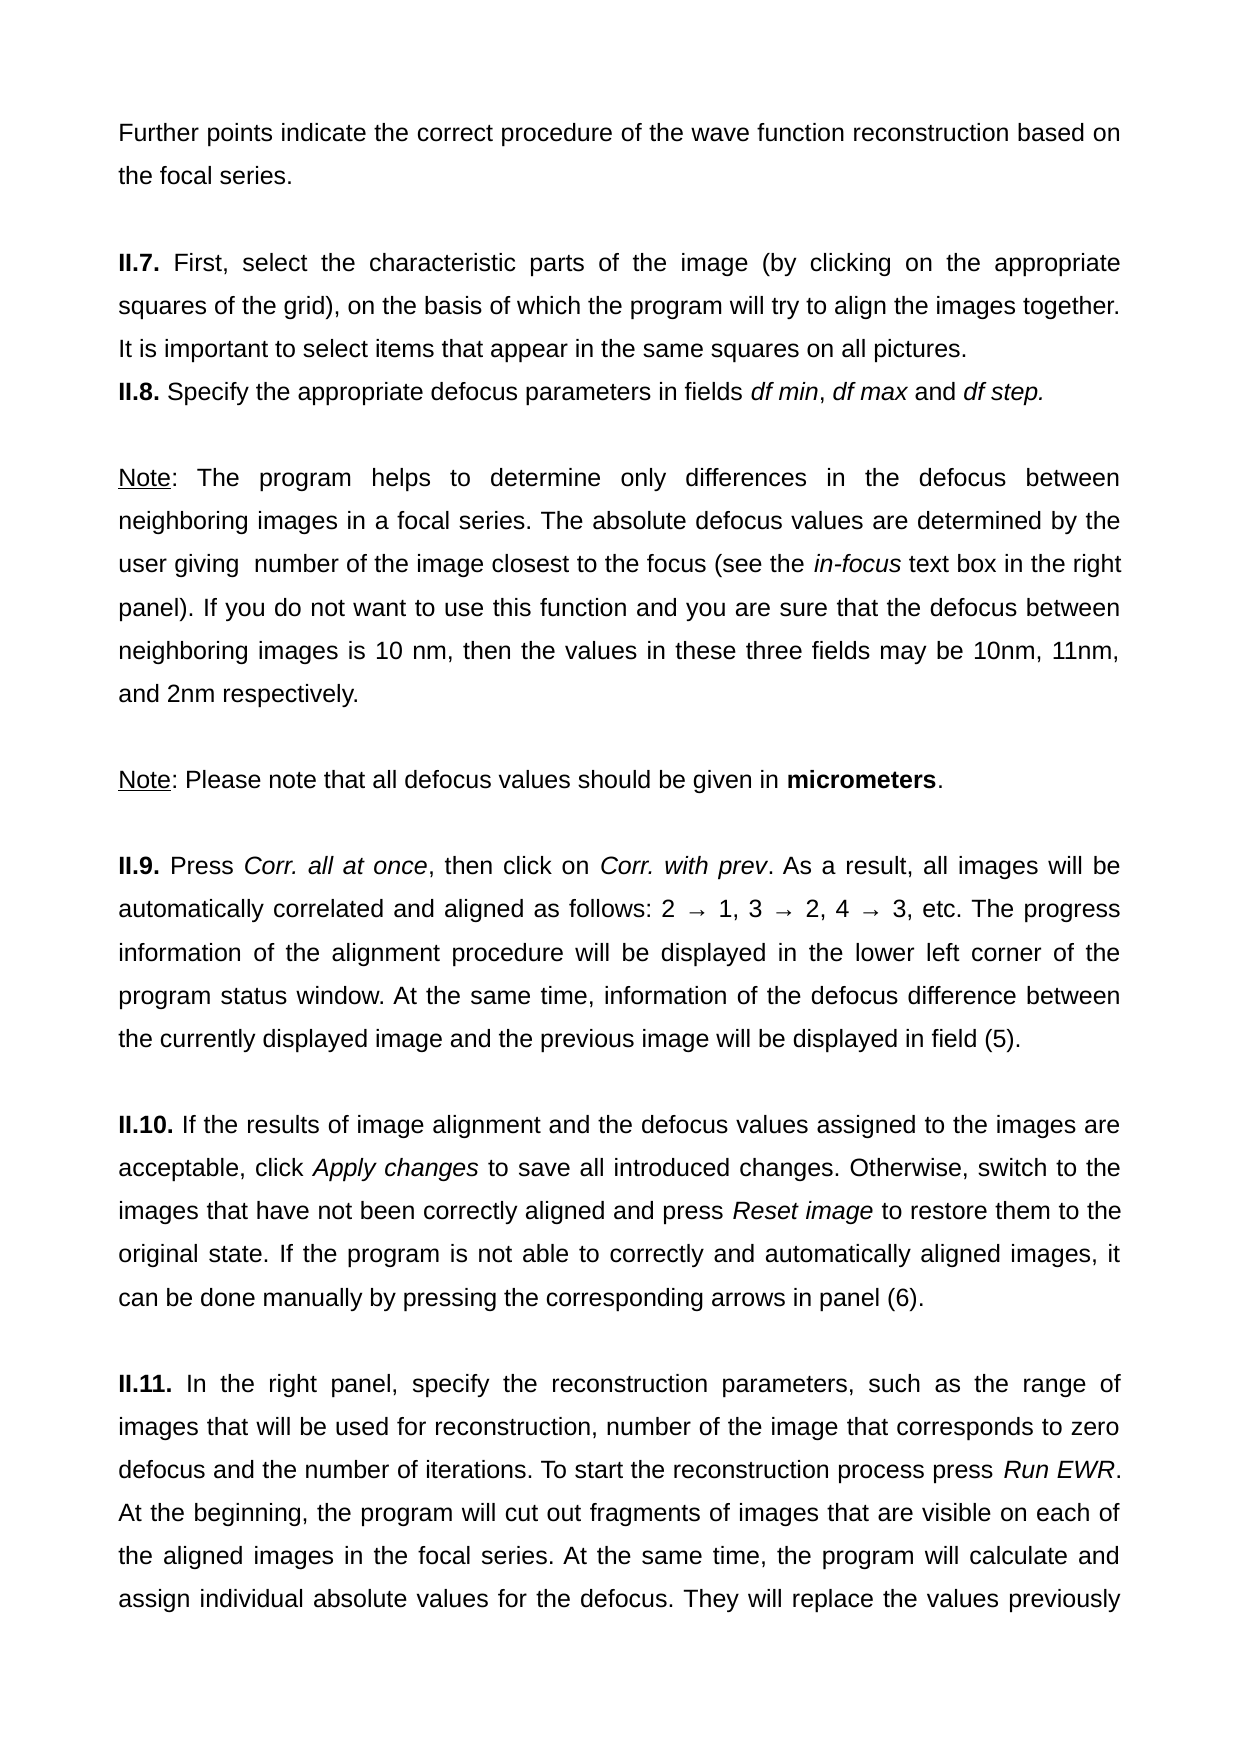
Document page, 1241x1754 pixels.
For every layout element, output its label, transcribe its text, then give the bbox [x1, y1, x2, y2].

text II.7. First, select the characteristic parts of the image (by clicking on the appropriate squares of the grid), on the basis of which the program will try to align the images together. It is important to select items that appear in the same squares on all pictures. [118, 247, 1122, 362]
text Note: The program helps to determine only differences in the defocus between neighboring images in a focal series. The absolute defocus values are determined by the user giving number of the image closest to the focus (see the in-focus text box in the right panel). If you do not want to use this function and you are sure that the defocus between neighboring images is 10 nm, then the values in these three fields may be 10nm, 11nm, and 2nm respectively. [118, 463, 1122, 707]
text II.8. Specify the appropriate defocus parameters in fields df min, df max and df step. [118, 377, 1122, 406]
text II.9. Press Corr. all at once, then click on Corr. with prev. As a result, all images will be automatically correlated and aligned as follows: 2 → 1, 3 → 2, 4 → 3, etc. The progress information of the alignment procedure will be displayed in the lower left corner of the program status window. At the same time, information of the defocus difference between the currently displayed image and the previous image will be displayed in field (5). [118, 851, 1122, 1052]
text Note: Please note that all defocus values should be given in micrometers. [118, 765, 1122, 794]
text II.10. If the results of image alignment and the defocus values assigned to the images are acceptable, click Apply changes to save all introduced changes. Otherwise, switch to the images that have not been correctly aligned and press Reset image to restore them to the original state. If the program is not able to correctly and automatically aligned images, it can be done manually by pressing the corresponding arrows in panel (6). [118, 1110, 1122, 1311]
text Further points indicate the correct procedure of the wave function reconstruction based on the focal series. [118, 118, 1122, 190]
text II.11. In the right panel, specify the reconstruction parameters, such as the range of images that will be used for reconstruction, number of the image that corresponds to zero defocus and the number of iterations. To start the reconstruction process press Run EWR. At the beginning, the program will cut out fragments of images that are visible on each of the aligned images in the focal series. At the same time, the program will calculate and assign individual absolute values for the defocus. They will replace the values previously [118, 1369, 1122, 1613]
